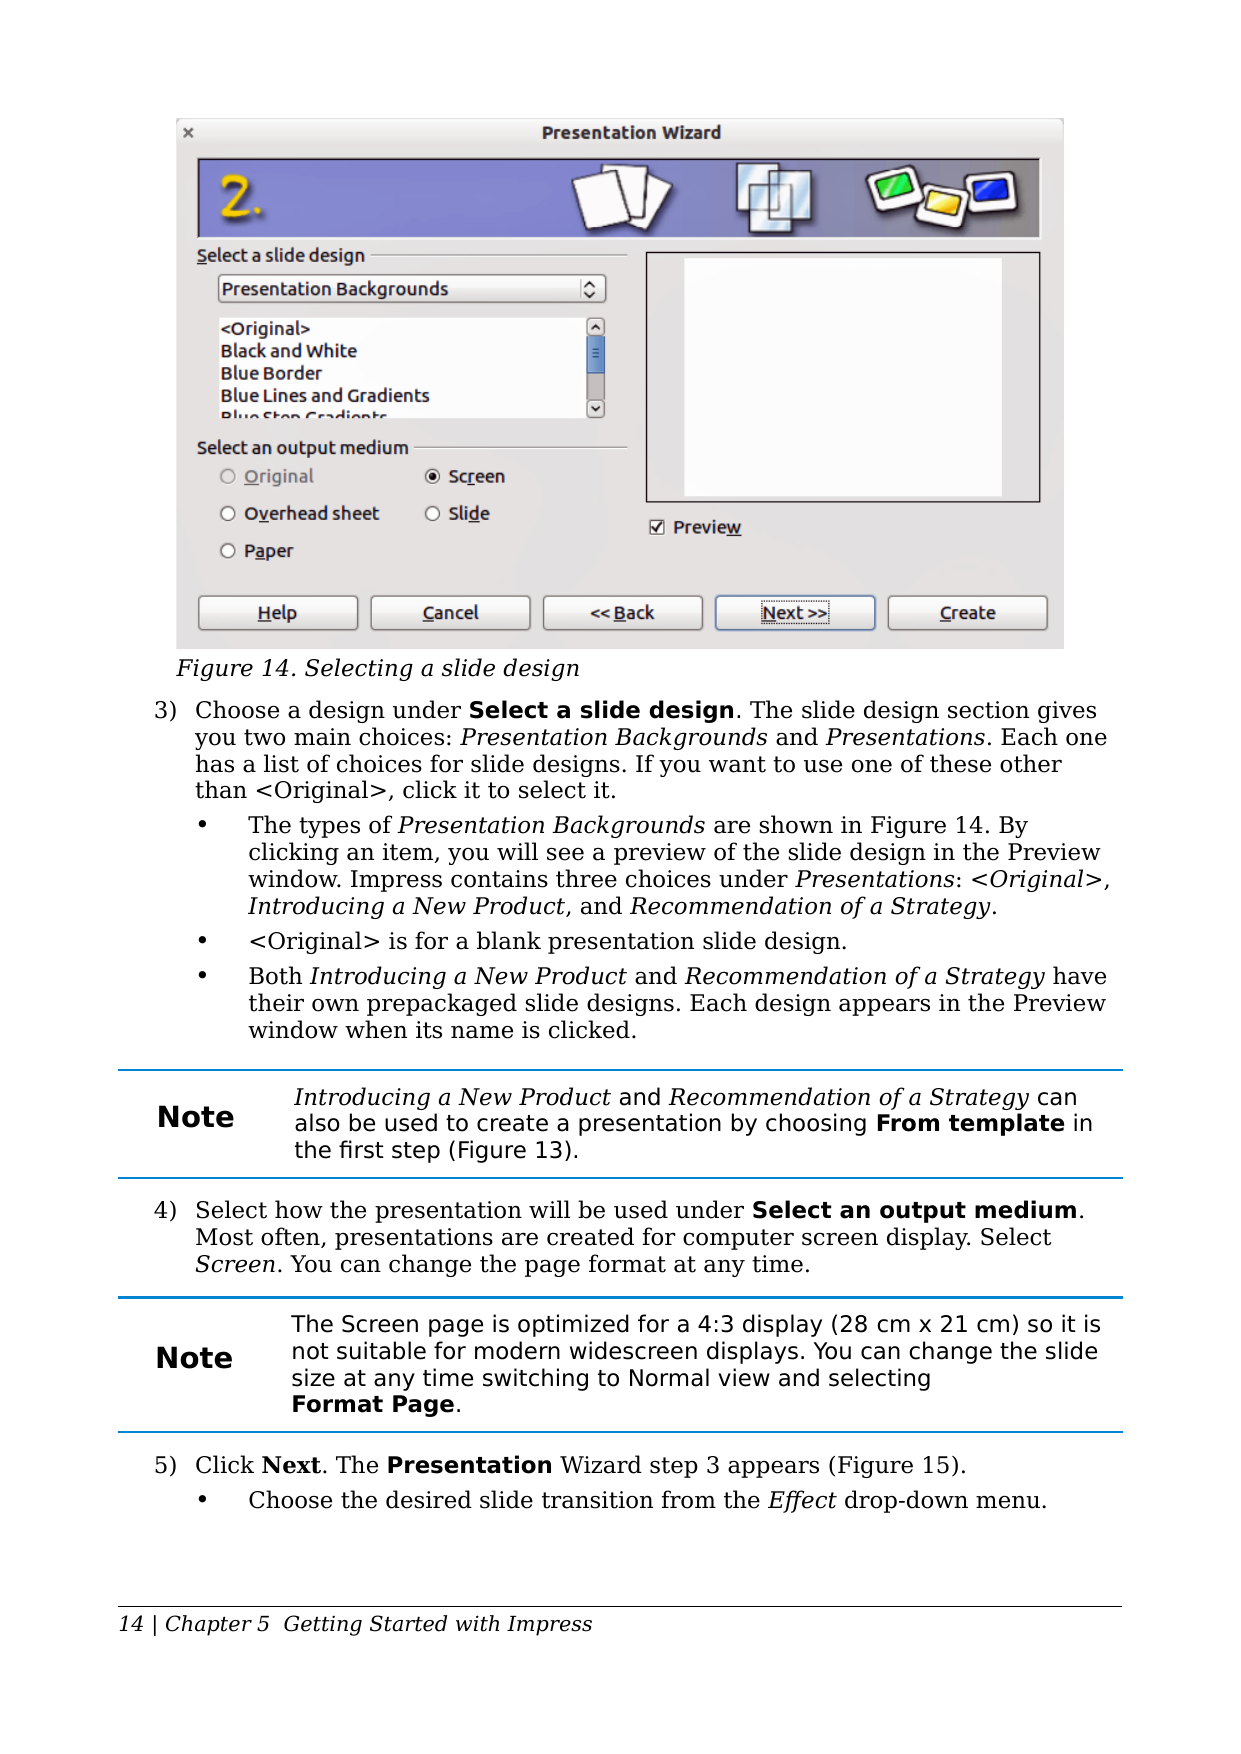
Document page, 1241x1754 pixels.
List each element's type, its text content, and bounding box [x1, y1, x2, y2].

list Choose the desired slide transition from the Effect drop-down menu. [195, 1485, 1122, 1514]
text Figure 14. Selecting a slide design [176, 655, 1064, 682]
table_header Note [118, 1299, 270, 1431]
list Click Next. The Presentation Wizard step 3 appears (Figure 15). [177, 1452, 1122, 1479]
list The types of Presentation Backgrounds are shown in Figure 14. By clicking an item, you will see a preview of the slide design in the Preview window. Impress contains three choices under Presentations: <Original>, Introducing a New Product, and Recommendation of a Strategy. [195, 810, 1122, 919]
picture [176, 118, 1064, 649]
list Choose a design under Select a slide design. The slide design section gives you two main choices: Presentation Backgrounds and Presentations. Each one has a list of choices for slide designs. If you want to use one of these other than <Original>, click it to select it. [177, 697, 1122, 804]
list Both Introducing a New Product and Recommendation of a Strategy have their own prepackaged slide designs. Each design appears in the Preview window when its name is clicked. [195, 961, 1122, 1044]
table_header Introducing a New Product and Recommendation of a Strategy can also be used to create a presentation by choosing From template in the first step (Figure 13). [273, 1071, 1123, 1177]
table_header The Screen page is optimized for a 4:3 display (28 cm x 21 cm) so it is not suitable for modern widescreen displays. You can change the slide size at any time switching to Normal view and selecting Format Page. [270, 1299, 1123, 1431]
list <Original> is for a blank presentation slide design. [195, 926, 1122, 955]
table_header Note [118, 1071, 273, 1177]
list Select how the presentation will be used under Select an output medium. Most often, presentations are created for computer screen display. Select Screen. You can change the page format at any time. [177, 1198, 1122, 1278]
